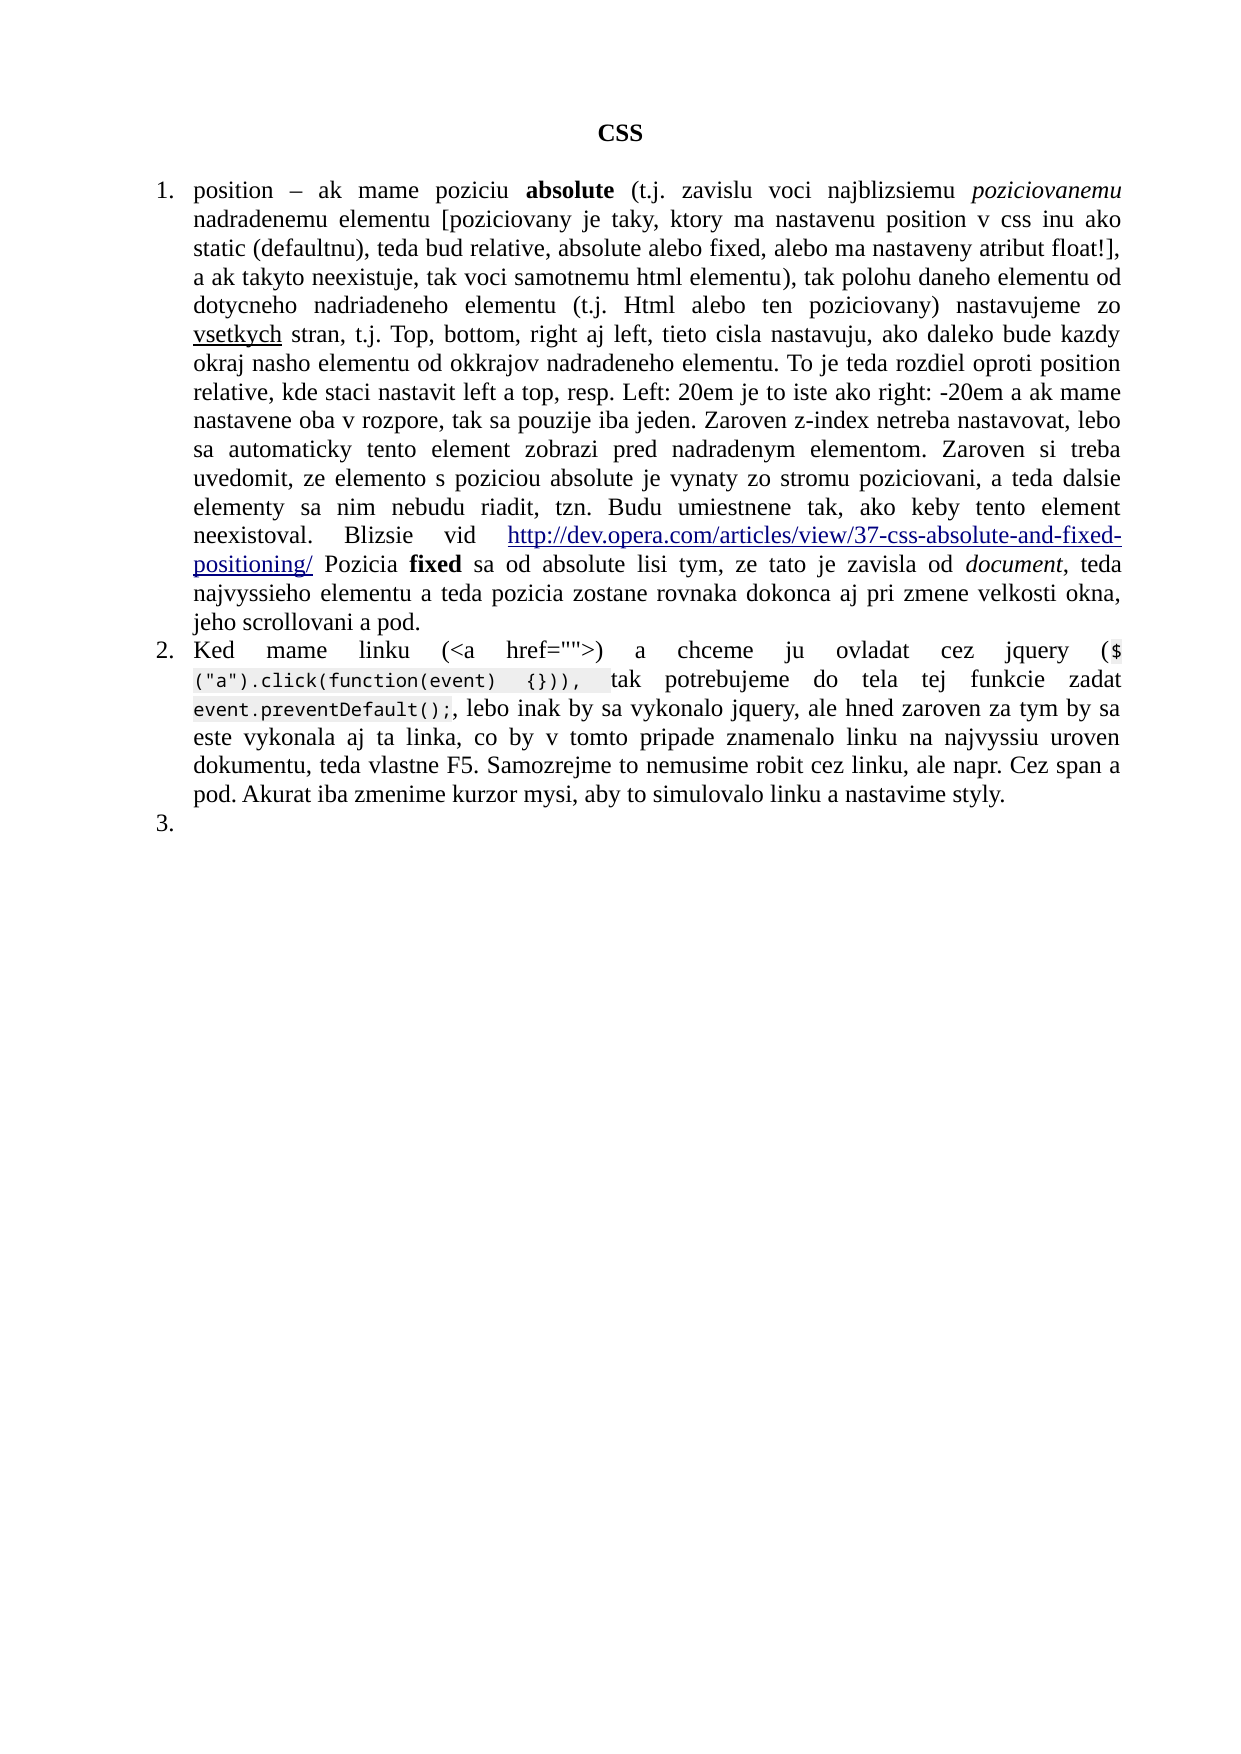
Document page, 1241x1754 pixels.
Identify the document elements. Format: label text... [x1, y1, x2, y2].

list position – ak mame poziciu absolute (t.j. zavislu voci najblizsiemu poziciovanemu nadradenemu elementu [poziciovany je taky, ktory ma nastavenu position v css inu ako static (defaultnu), teda bud relative, absolute alebo fixed, alebo ma nastaveny atribut float!], a ak takyto neexistuje, tak voci samotnemu html elementu), tak polohu daneho elementu od dotycneho nadriadeneho elementu (t.j. Html alebo ten poziciovany) nastavujeme zo vsetkych stran, t.j. Top, bottom, right aj left, tieto cisla nastavuju, ako daleko bude kazdy okraj nasho elementu od okkrajov nadradeneho elementu. To je teda rozdiel oproti position relative, kde staci nastavit left a top, resp. Left: 20em je to iste ako right: -20em a ak mame nastavene oba v rozpore, tak sa pouzije iba jeden. Zaroven z-index netreba nastavovat, lebo sa automaticky tento element zobrazi pred nadradenym elementom. Zaroven si treba uvedomit, ze elemento s poziciou absolute je vynaty zo stromu poziciovani, a teda dalsie elementy sa nim nebudu riadit, tzn. Budu umiestnene tak, ako keby tento element neexistoval. Blizsie vid http://dev.opera.com/articles/view/37-css-absolute-and-fixed-positioning/ Pozicia fixed sa od absolute lisi tym, ze tato je zavisla od document, teda najvyssieho elementu a teda pozicia zostane rovnaka dokonca aj pri zmene velkosti okna, jeho scrollovani a pod. [156, 176, 1122, 636]
list Ked mame linku (<a href="">) a chceme ju ovladat cez jquery ($("a").click(function(event) {})), tak potrebujeme do tela tej funkcie zadat event.preventDefault();, lebo inak by sa vykonalo jquery, ale hned zaroven za tym by sa este vykonala aj ta linka, co by v tomto pripade znamenalo linku na najvyssiu uroven dokumentu, teda vlastne F5. Samozrejme to nemusime robit cez linku, ale napr. Cez span a pod. Akurat iba zmenime kurzor mysi, aby to simulovalo linku a nastavime styly. [156, 636, 1122, 808]
text CSS [118, 118, 1122, 147]
